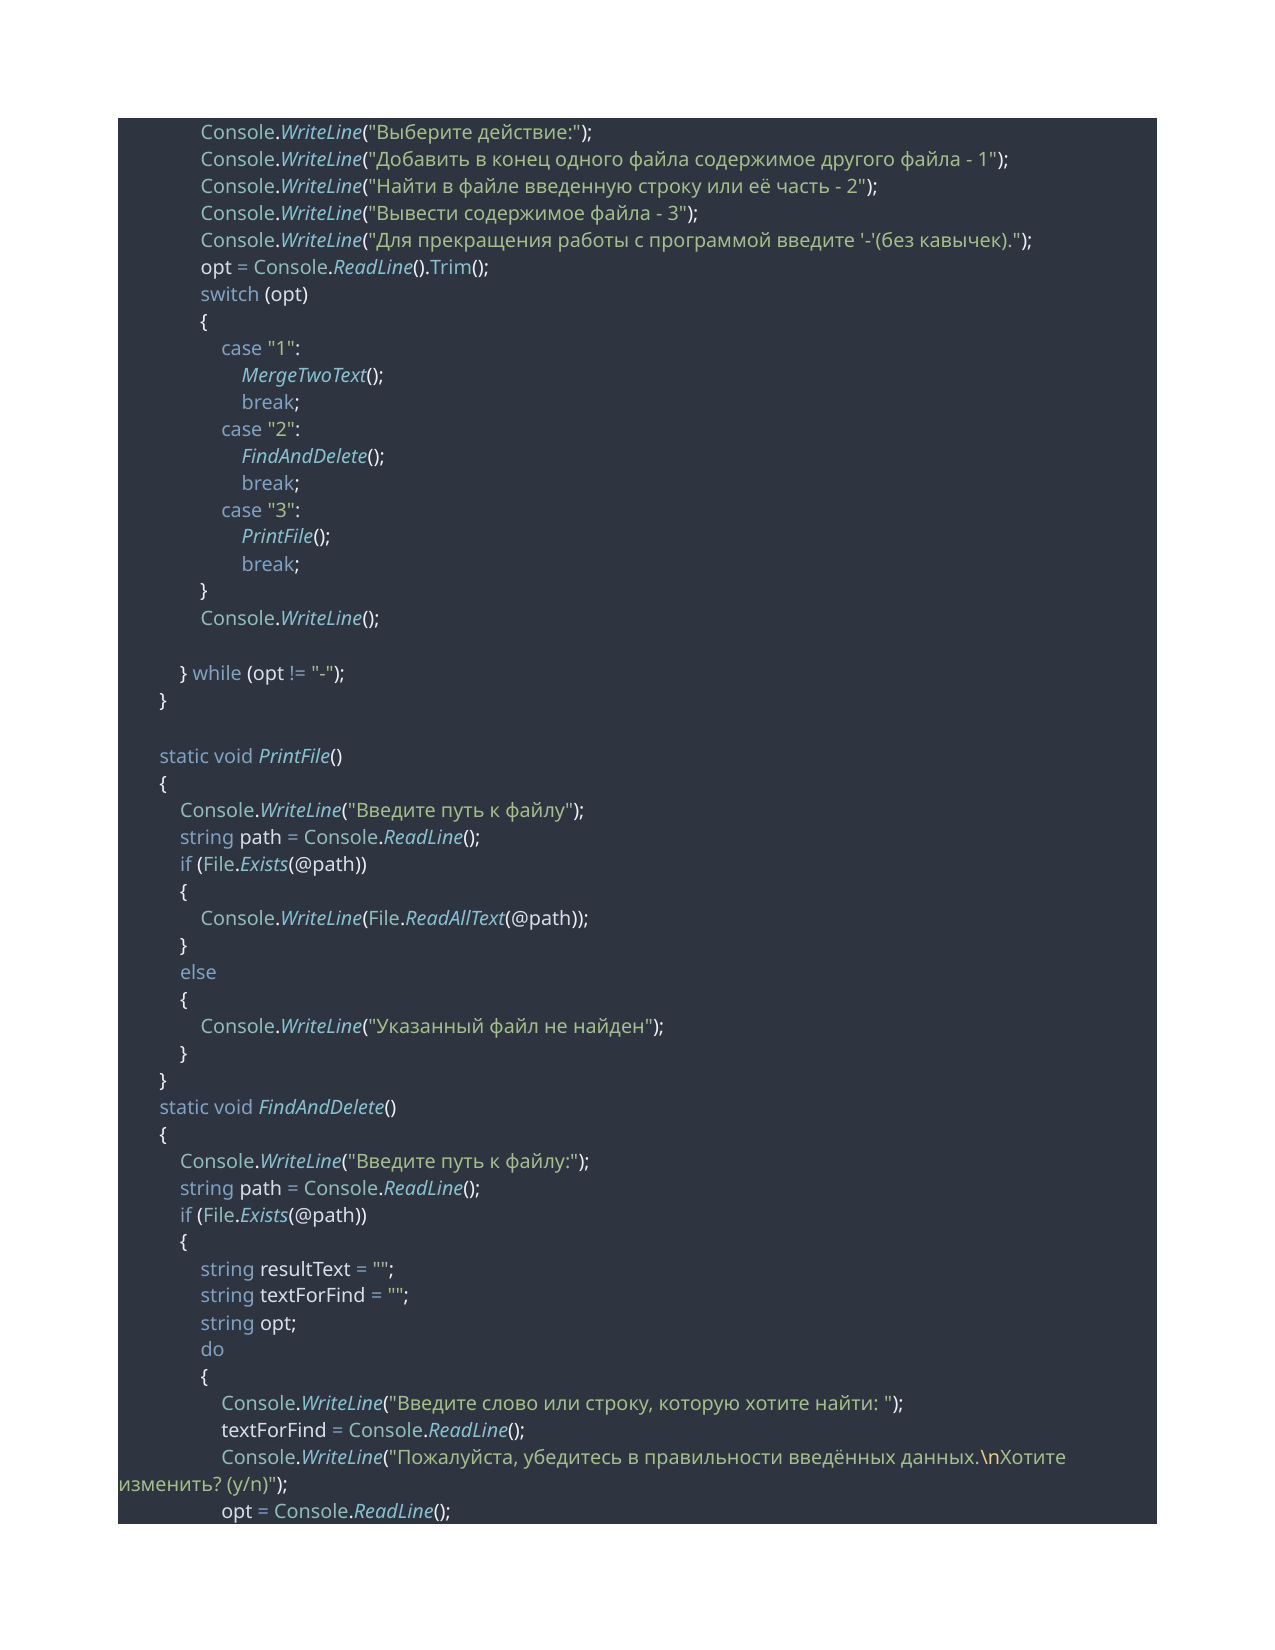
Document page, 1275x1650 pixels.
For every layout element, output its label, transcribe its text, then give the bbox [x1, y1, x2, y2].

text Console.WriteLine("Выберите действие:"); Console.WriteLine("Добавить в конец одного файла содержимое другого файла - 1"); Console.WriteLine("Найти в файле введенную строку или её часть - 2"); Console.WriteLine("Вывести содержимое файла - 3"); Console.WriteLine("Для прекращения работы с программой введите '-'(без кавычек)."); opt = Console.ReadLine().Trim(); switch (opt) { case "1": MergeTwoText(); break; case "2": FindAndDelete(); break; case "3": PrintFile(); break; } Console.WriteLine(); } while (opt != "-"); } static void PrintFile() { Console.WriteLine("Введите путь к файлу"); string path = Console.ReadLine(); if (File.Exists(@path)) { Console.WriteLine(File.ReadAllText(@path)); } else { Console.WriteLine("Указанный файл не найден"); } } static void FindAndDelete() { Console.WriteLine("Введите путь к файлу:"); string path = Console.ReadLine(); if (File.Exists(@path)) { string resultText = ""; string textForFind = ""; string opt; do { Console.WriteLine("Введите слово или строку, которую хотите найти: "); textForFind = Console.ReadLine(); Console.WriteLine("Пожалуйста, убедитесь в правильности введённых данных.\nХотите изменить? (y/n)"); opt = Console.ReadLine(); [118, 118, 1157, 1524]
